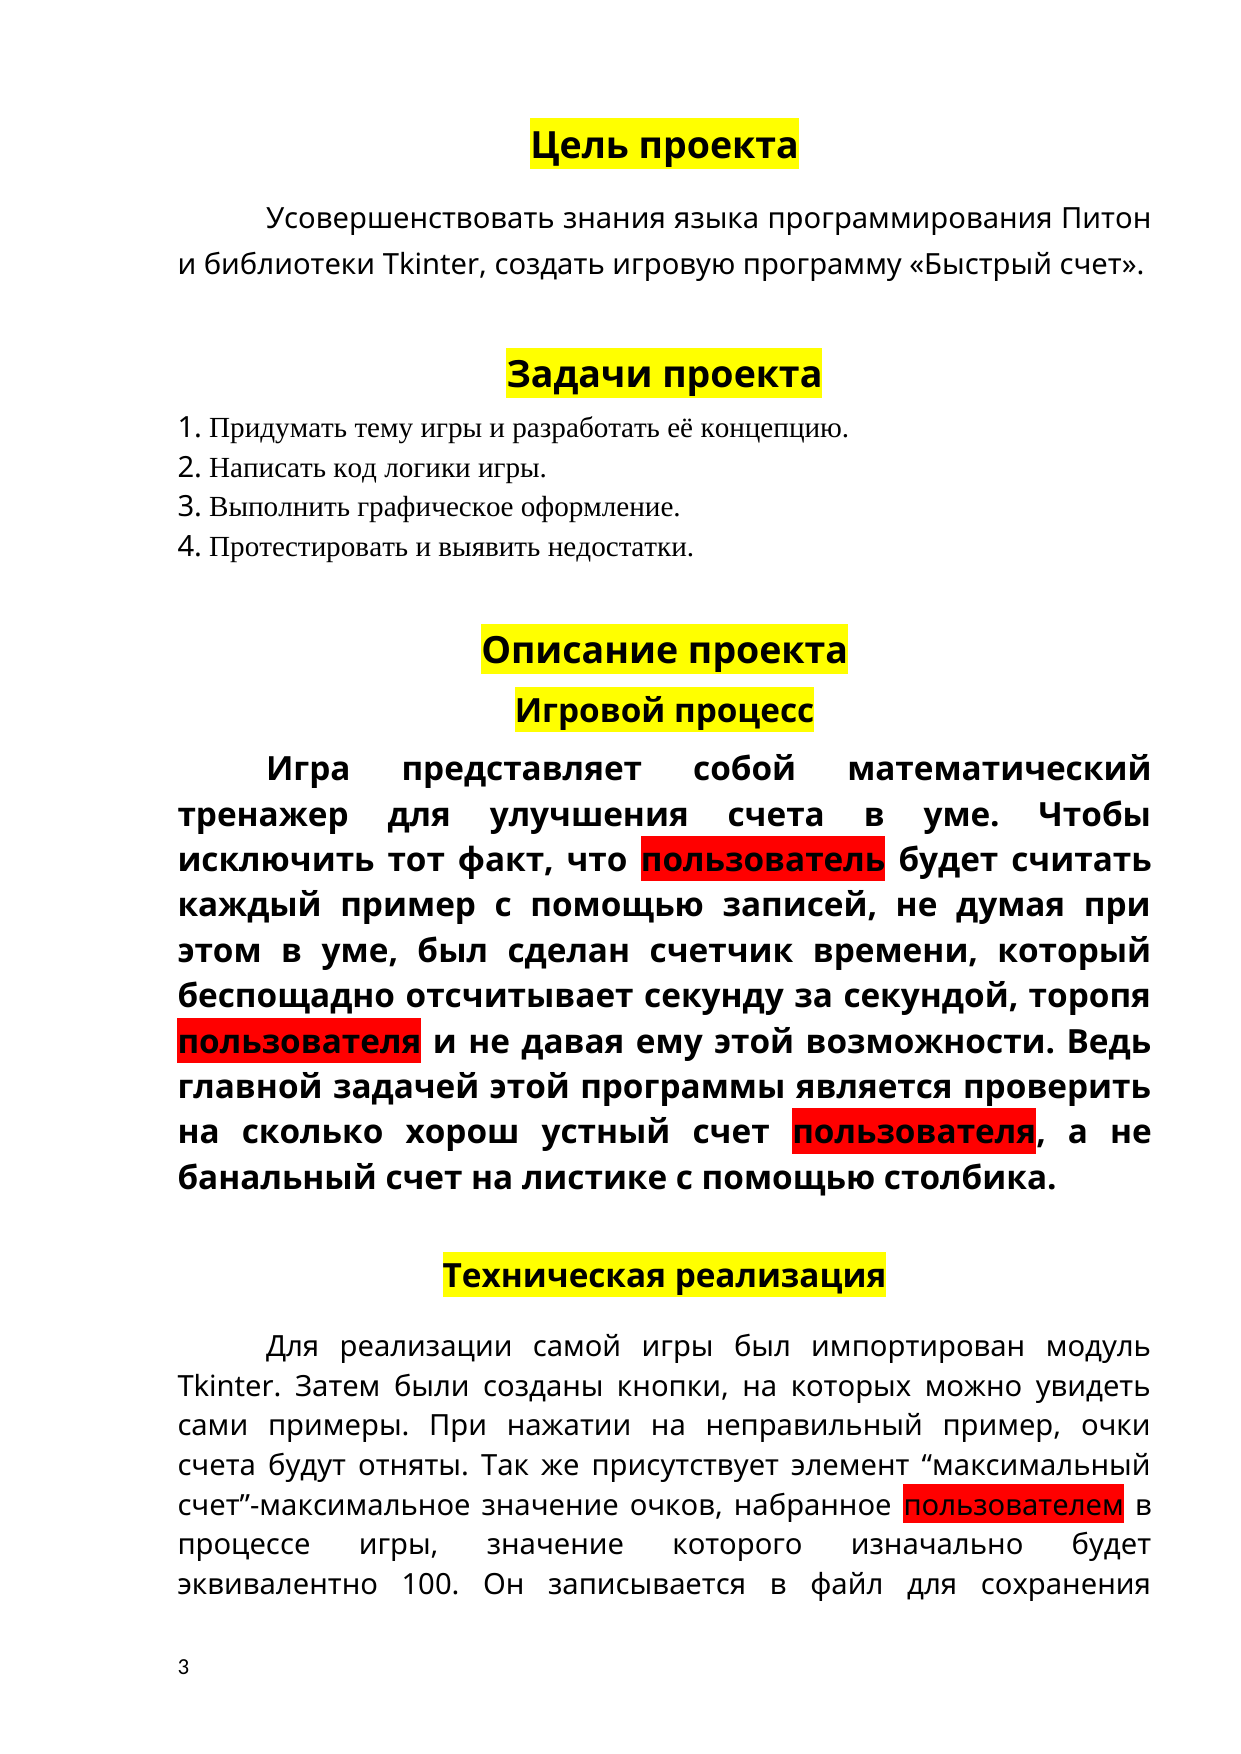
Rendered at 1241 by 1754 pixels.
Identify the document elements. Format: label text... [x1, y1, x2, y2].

text Задачи проекта [177, 347, 1152, 398]
text Цель проекта [177, 118, 1152, 169]
text Техническая реализация [177, 1252, 1152, 1297]
text Описание проекта [177, 623, 1152, 674]
text Игровой процесс [177, 687, 1152, 732]
text 2. Написать код логики игры. [177, 446, 1152, 486]
text Игра представляет собой математический тренажер для улучшения счета в уме. Чтобы исключить тот факт, что пользователь будет считать каждый пример с помощью записей, не думая при этом в уме, был сделан счетчик времени, который беспощадно отсчитывает секунду за секундой, торопя пользователя и не давая ему этой возможности. Ведь главной задачей этой программы является проверить на сколько хорош устный счет пользователя, а не банальный счет на листике с помощью столбика. [177, 745, 1152, 1199]
text 3. Выполнить графическое оформление. [177, 486, 1152, 525]
text Для реализации самой игры был импортирован модуль Tkinter. Затем были созданы кнопки, на которых можно увидеть сами примеры. При нажатии на неправильный пример, очки счета будут отняты. Так же присутствует элемент “максимальный счет”-максимальное значение очков, набранное пользователем в процессе игры, значение которого изначально будет эквивалентно 100. Он записывается в файл для сохранения [177, 1325, 1152, 1603]
text 1. Придумать тему игры и разработать её концепцию. [177, 406, 1152, 446]
text Усовершенствовать знания языка программирования Питон и библиотеки Tkinter, создать игровую программу «Быстрый счет». [177, 198, 1152, 283]
text 4. Протестировать и выявить недостатки. [177, 525, 1152, 565]
